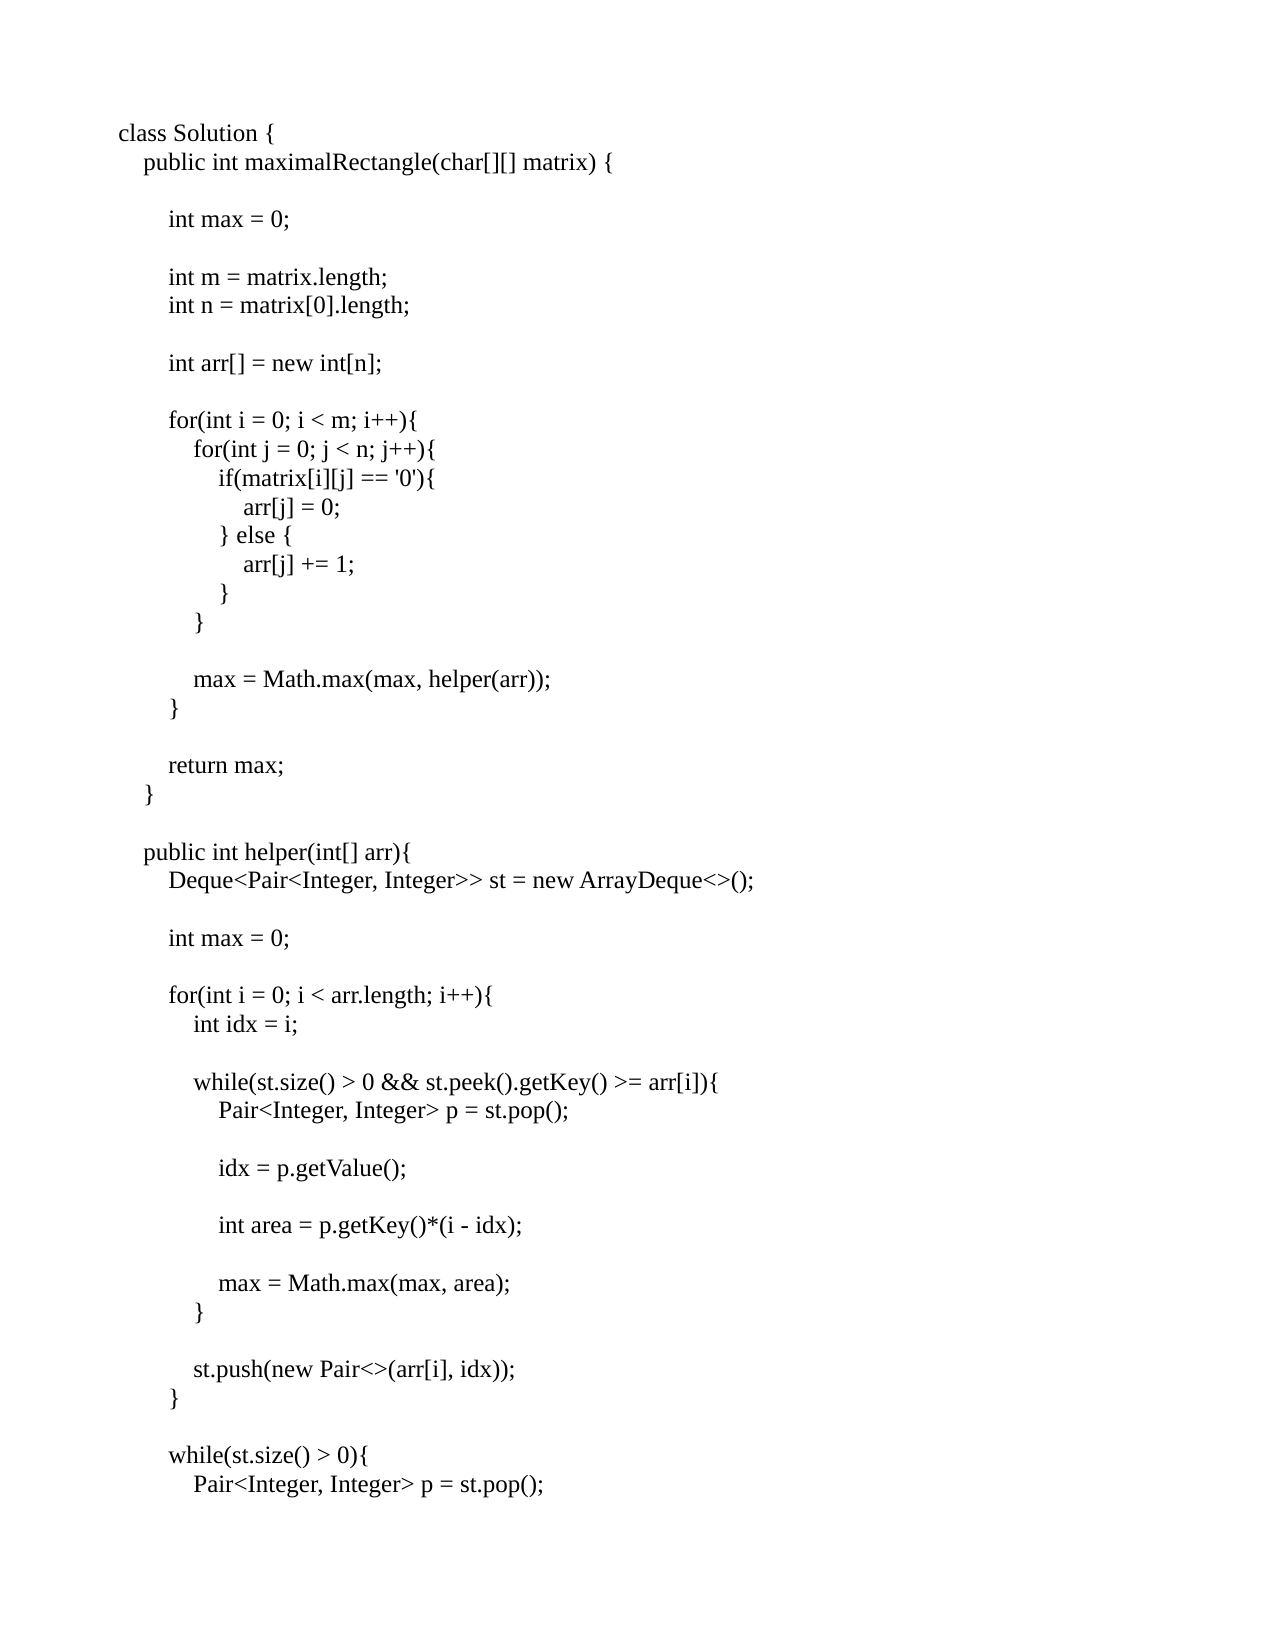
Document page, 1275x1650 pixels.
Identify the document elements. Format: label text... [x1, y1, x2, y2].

text if(matrix[i][j] == '0'){ [118, 463, 1157, 492]
text } [118, 1383, 1157, 1412]
text class Solution { [118, 118, 1157, 147]
text } [118, 1297, 1157, 1326]
text int max = 0; [118, 923, 1157, 952]
text arr[j] = 0; [118, 492, 1157, 521]
text int arr[] = new int[n]; [118, 348, 1157, 377]
text max = Math.max(max, area); [118, 1268, 1157, 1297]
text public int helper(int[] arr){ [118, 837, 1157, 866]
text } [118, 607, 1157, 636]
text st.push(new Pair<>(arr[i], idx)); [118, 1354, 1157, 1383]
text idx = p.getValue(); [118, 1153, 1157, 1182]
text } else { [118, 521, 1157, 549]
text int n = matrix[0].length; [118, 291, 1157, 319]
text int max = 0; [118, 204, 1157, 233]
text while(st.size() > 0){ [118, 1441, 1157, 1469]
text } [118, 779, 1157, 808]
text int area = p.getKey()*(i - idx); [118, 1211, 1157, 1239]
text int m = matrix.length; [118, 262, 1157, 291]
text int idx = i; [118, 1009, 1157, 1038]
text for(int j = 0; j < n; j++){ [118, 434, 1157, 463]
text Pair<Integer, Integer> p = st.pop(); [118, 1096, 1157, 1124]
text while(st.size() > 0 && st.peek().getKey() >= arr[i]){ [118, 1067, 1157, 1096]
text for(int i = 0; i < m; i++){ [118, 406, 1157, 434]
text for(int i = 0; i < arr.length; i++){ [118, 981, 1157, 1009]
text public int maximalRectangle(char[][] matrix) { [118, 147, 1157, 176]
text Deque<Pair<Integer, Integer>> st = new ArrayDeque<>(); [118, 866, 1157, 894]
text arr[j] += 1; [118, 549, 1157, 578]
text Pair<Integer, Integer> p = st.pop(); [118, 1469, 1157, 1498]
text max = Math.max(max, helper(arr)); [118, 664, 1157, 693]
text } [118, 693, 1157, 722]
text } [118, 578, 1157, 607]
text return max; [118, 751, 1157, 779]
